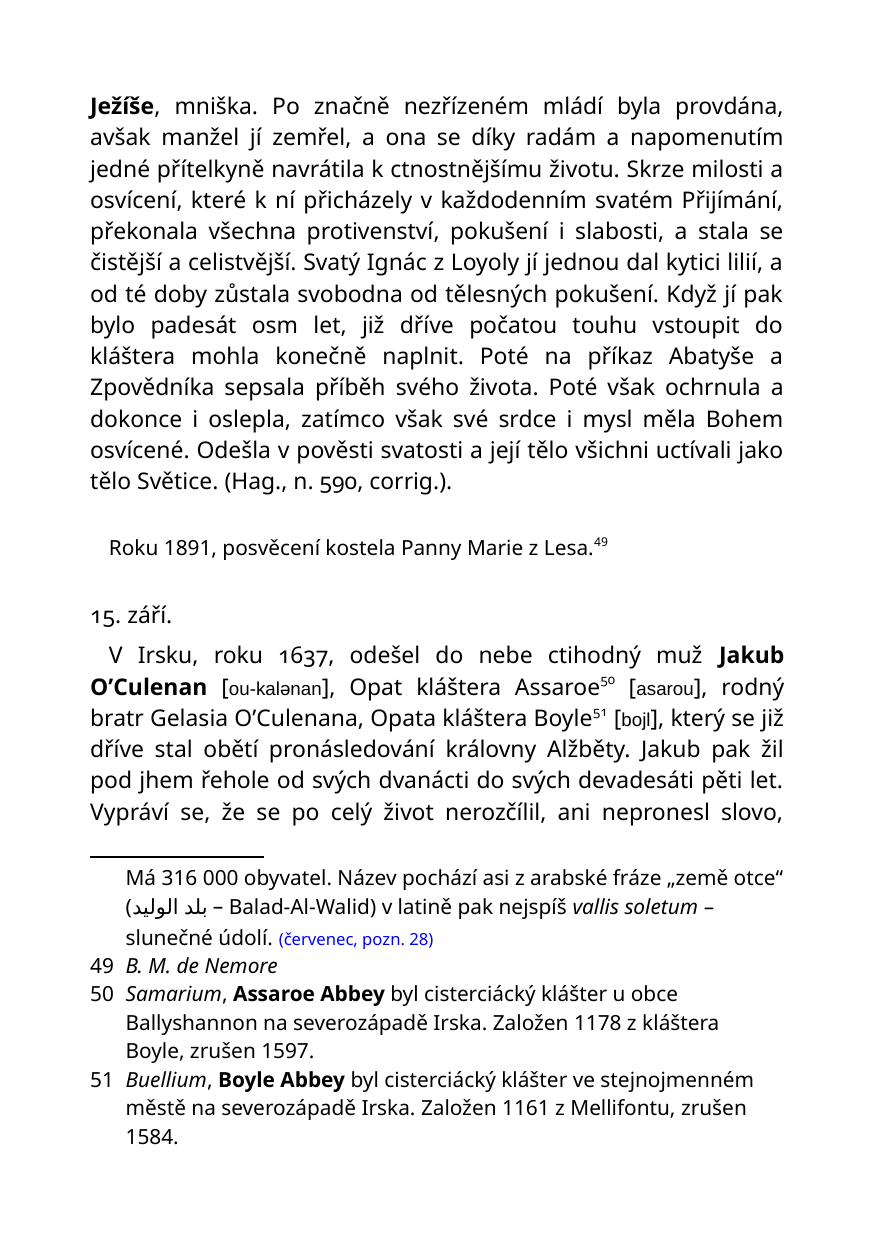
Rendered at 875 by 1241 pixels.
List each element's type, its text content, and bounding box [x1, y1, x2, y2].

text Ježíše, mniška. Po značně nezřízeném mládí byla provdána, avšak manžel jí zemřel, a ona se díky radám a napomenutím jedné přítelkyně navrátila k ctnostnějšímu životu. Skrze milosti a osvícení, které k ní přicházely v každodenním svatém Přijímání, překonala všechna protivenství, pokušení i slabosti, a stala se čistější a celistvější. Svatý Ignác z Loyoly jí jednou dal kytici lilií, a od té doby zůstala svobodna od tělesných pokušení. Když jí pak bylo padesát osm let, již dříve počatou touhu vstoupit do kláštera mohla konečně naplnit. Poté na příkaz Abatyše a Zpovědníka sepsala příběh svého života. Poté však ochrnula a dokonce i oslepla, zatímco však své srdce i mysl měla Bohem osvícené. Odešla v pověsti svatosti a její tělo všichni uctívali jako tělo Světice. (Hag., n. 590, corrig.). [90, 90, 784, 496]
text Roku 1891, posvěcení kostela Panny Marie z Lesa. [90, 533, 784, 562]
text Buellium, Boyle Abbey byl cisterciácký klášter ve stejnojmenném městě na severozápadě Irska. Založen 1161 z Mellifontu, zrušen 1584. [90, 1065, 784, 1150]
text V Irsku, roku 1637, odešel do nebe ctihodný muž Jakub O’Culenan [ou-kalənan], Opat kláštera Assaroe [asarou], rodný bratr Gelasia O’Culenana, Opata kláštera Boyle [bojl], který se již dříve stal obětí pronásledování královny Alžběty. Jakub pak žil pod jhem řehole od svých dvanácti do svých devadesáti pěti let. Vypráví se, že se po celý život nerozčílil, ani nepronesl slovo, [90, 639, 784, 827]
text B. M. de Nemore [90, 951, 784, 979]
text Civitas Vallisoletana, Valladolid je hlavní město stejnojmenné provincie v autonomním společenství Kastilie a León ve Španělsku. Má 316 000 obyvatel. Název pochází asi z arabské fráze „země otce“ (بلد الوليد – Balad-Al-Walid) v latině pak nejspíš vallis soletum – slunečné údolí. (červenec, pozn. 28) [90, 863, 784, 951]
text Samarium, Assaroe Abbey byl cisterciácký klášter u obce Ballyshannon na severozápadě Irska. Založen 1178 z kláštera Boyle, zrušen 1597. [90, 979, 784, 1065]
text 15. září. [90, 599, 784, 631]
